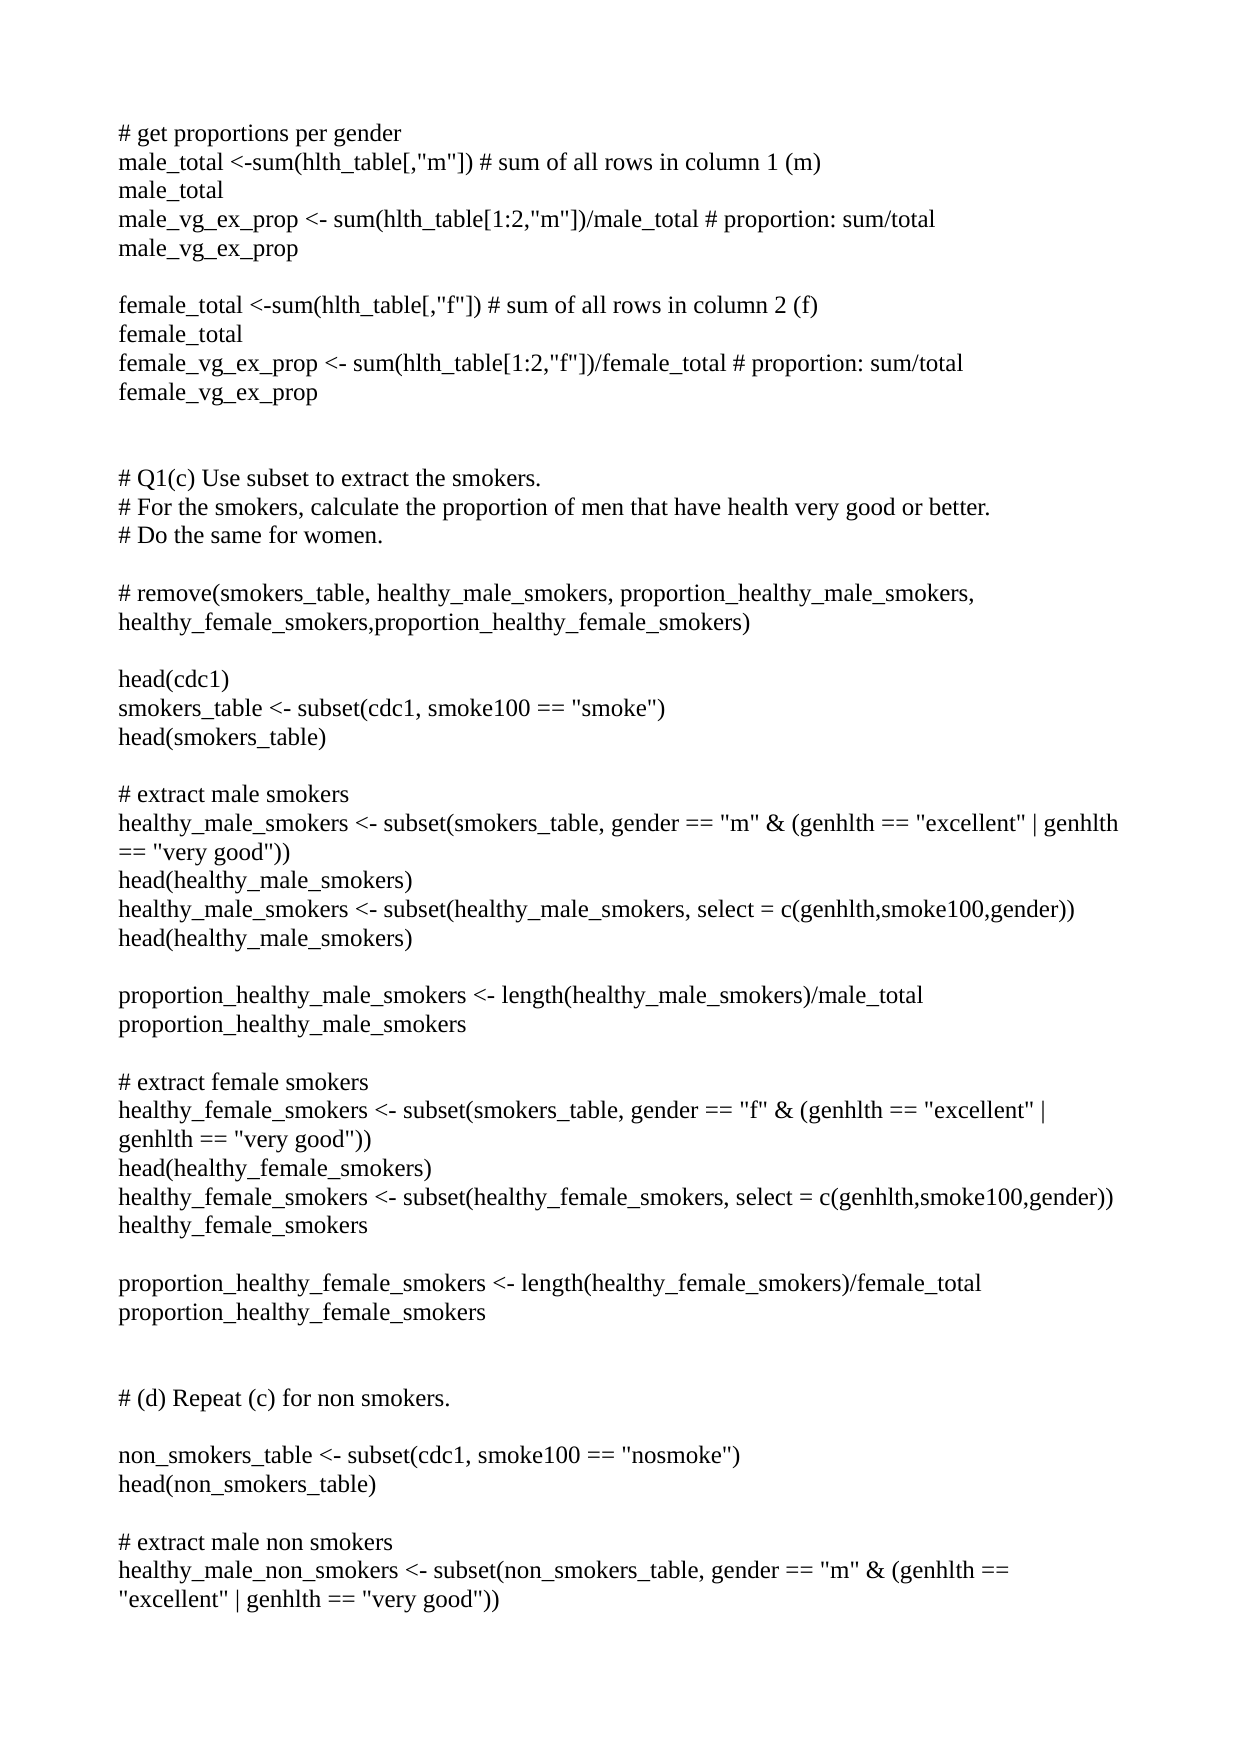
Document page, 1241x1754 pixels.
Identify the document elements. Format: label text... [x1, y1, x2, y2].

text healthy_male_smokers <- subset(smokers_table, gender == "m" & (genhlth == "excellent" | genhlth == "very good")) [118, 808, 1122, 866]
text head(non_smokers_table) [118, 1469, 1122, 1498]
text proportion_healthy_female_smokers [118, 1297, 1122, 1326]
text male_total <-sum(hlth_table[,"m"]) # sum of all rows in column 1 (m) [118, 147, 1122, 176]
text head(healthy_male_smokers) [118, 866, 1122, 894]
text head(healthy_male_smokers) [118, 923, 1122, 952]
text proportion_healthy_male_smokers <- length(healthy_male_smokers)/male_total [118, 981, 1122, 1009]
text healthy_female_smokers <- subset(healthy_female_smokers, select = c(genhlth,smoke100,gender)) [118, 1182, 1122, 1211]
text proportion_healthy_male_smokers [118, 1009, 1122, 1038]
text smokers_table <- subset(cdc1, smoke100 == "smoke") [118, 693, 1122, 722]
text healthy_female_smokers <- subset(smokers_table, gender == "f" & (genhlth == "excellent" | genhlth == "very good")) [118, 1096, 1122, 1153]
text female_vg_ex_prop <- sum(hlth_table[1:2,"f"])/female_total # proportion: sum/total [118, 348, 1122, 377]
text healthy_male_smokers <- subset(healthy_male_smokers, select = c(genhlth,smoke100,gender)) [118, 894, 1122, 923]
text non_smokers_table <- subset(cdc1, smoke100 == "nosmoke") [118, 1441, 1122, 1469]
text # get proportions per gender [118, 118, 1122, 147]
text # extract female smokers [118, 1067, 1122, 1096]
text # Do the same for women. [118, 521, 1122, 549]
text head(healthy_female_smokers) [118, 1153, 1122, 1182]
text # extract male smokers [118, 779, 1122, 808]
text head(smokers_table) [118, 722, 1122, 751]
text female_total <-sum(hlth_table[,"f"]) # sum of all rows in column 2 (f) [118, 291, 1122, 319]
text healthy_female_smokers [118, 1211, 1122, 1239]
text proportion_healthy_female_smokers <- length(healthy_female_smokers)/female_total [118, 1268, 1122, 1297]
text male_total [118, 176, 1122, 204]
text # Q1(c) Use subset to extract the smokers. [118, 463, 1122, 492]
text head(cdc1) [118, 664, 1122, 693]
text # extract male non smokers [118, 1527, 1122, 1556]
text male_vg_ex_prop [118, 233, 1122, 262]
text male_vg_ex_prop <- sum(hlth_table[1:2,"m"])/male_total # proportion: sum/total [118, 204, 1122, 233]
text female_vg_ex_prop [118, 377, 1122, 406]
text # (d) Repeat (c) for non smokers. [118, 1383, 1122, 1412]
text # For the smokers, calculate the proportion of men that have health very good or better. [118, 492, 1122, 521]
text female_total [118, 319, 1122, 348]
text # remove(smokers_table, healthy_male_smokers, proportion_healthy_male_smokers, healthy_female_smokers,proportion_healthy_female_smokers) [118, 578, 1122, 636]
text healthy_male_non_smokers <- subset(non_smokers_table, gender == "m" & (genhlth == "excellent" | genhlth == "very good")) [118, 1556, 1122, 1613]
